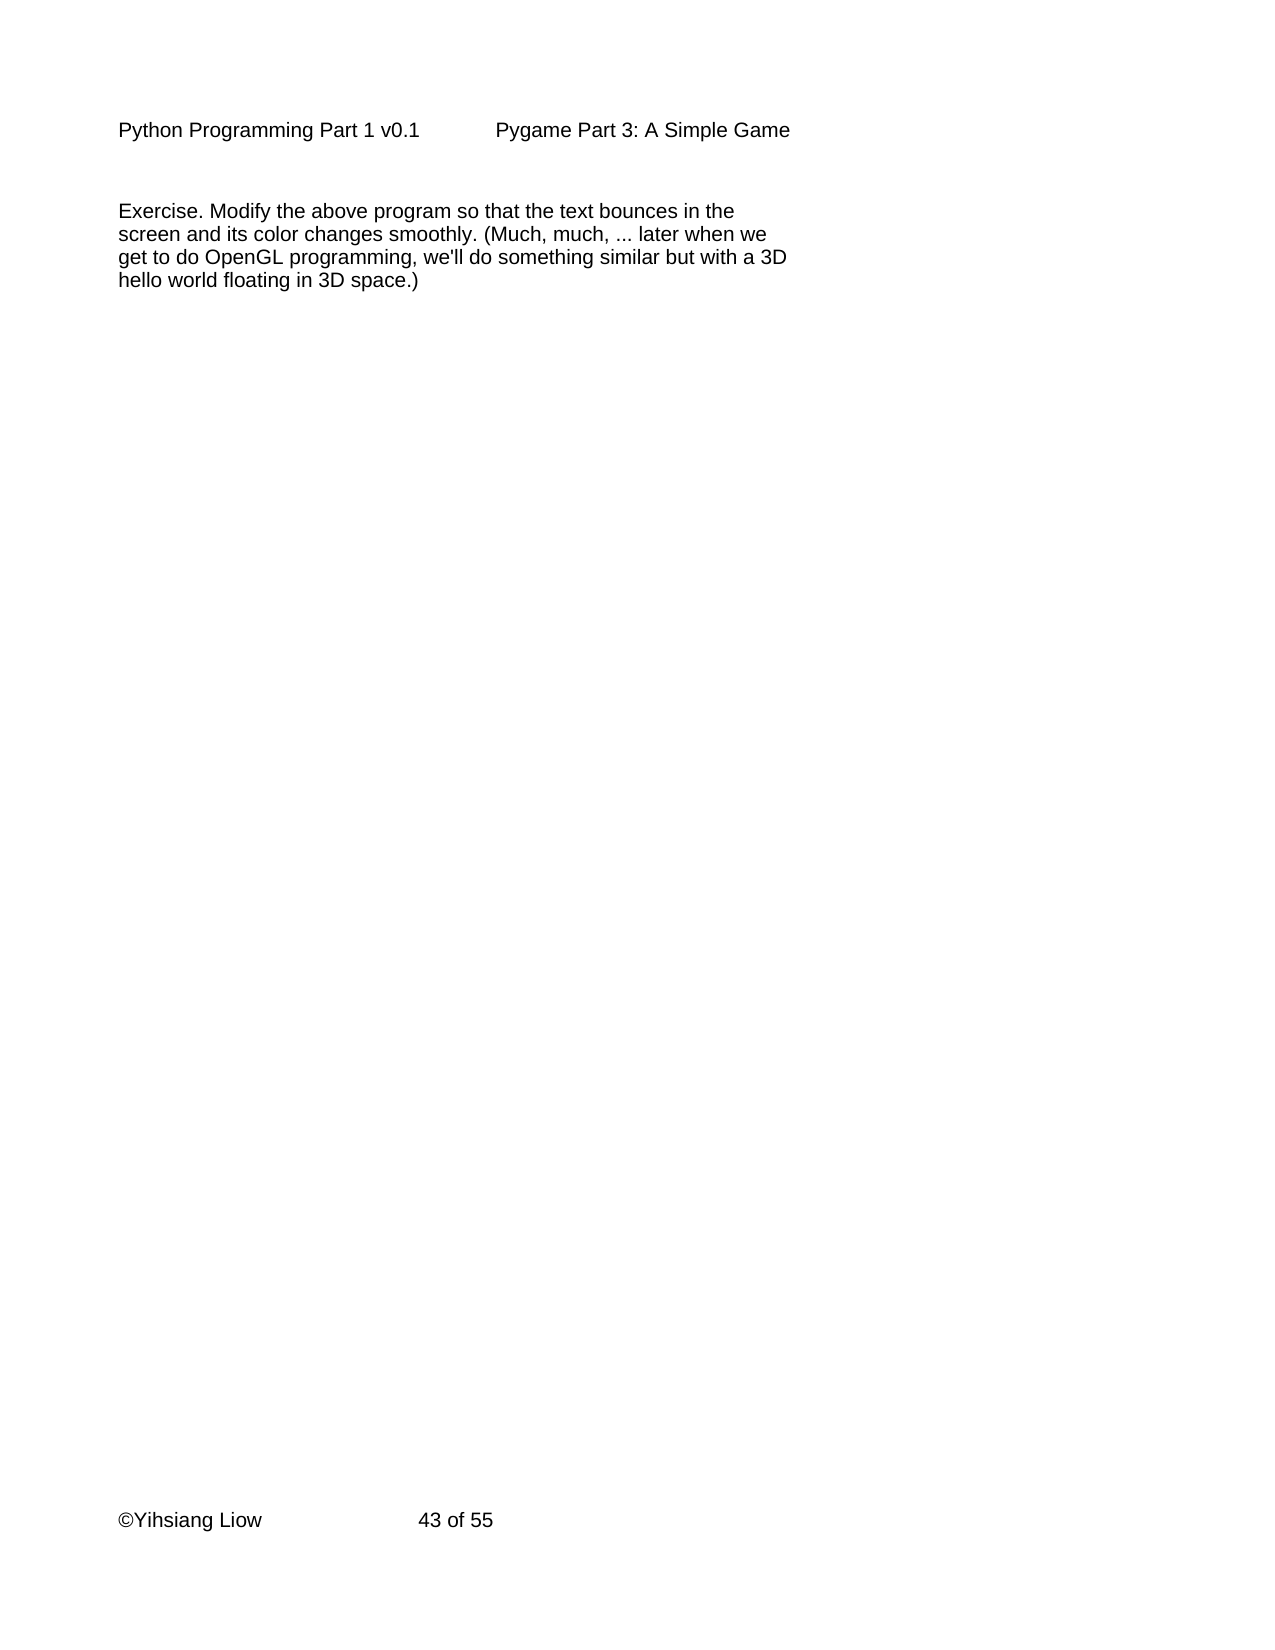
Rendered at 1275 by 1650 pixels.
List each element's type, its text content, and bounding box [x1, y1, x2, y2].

text Exercise. Modify the above program so that the text bounces in the screen and its color changes smoothly. (Much, much, ... later when we get to do OpenGL programming, we'll do something similar but with a 3D hello world floating in 3D space.) [118, 199, 793, 292]
